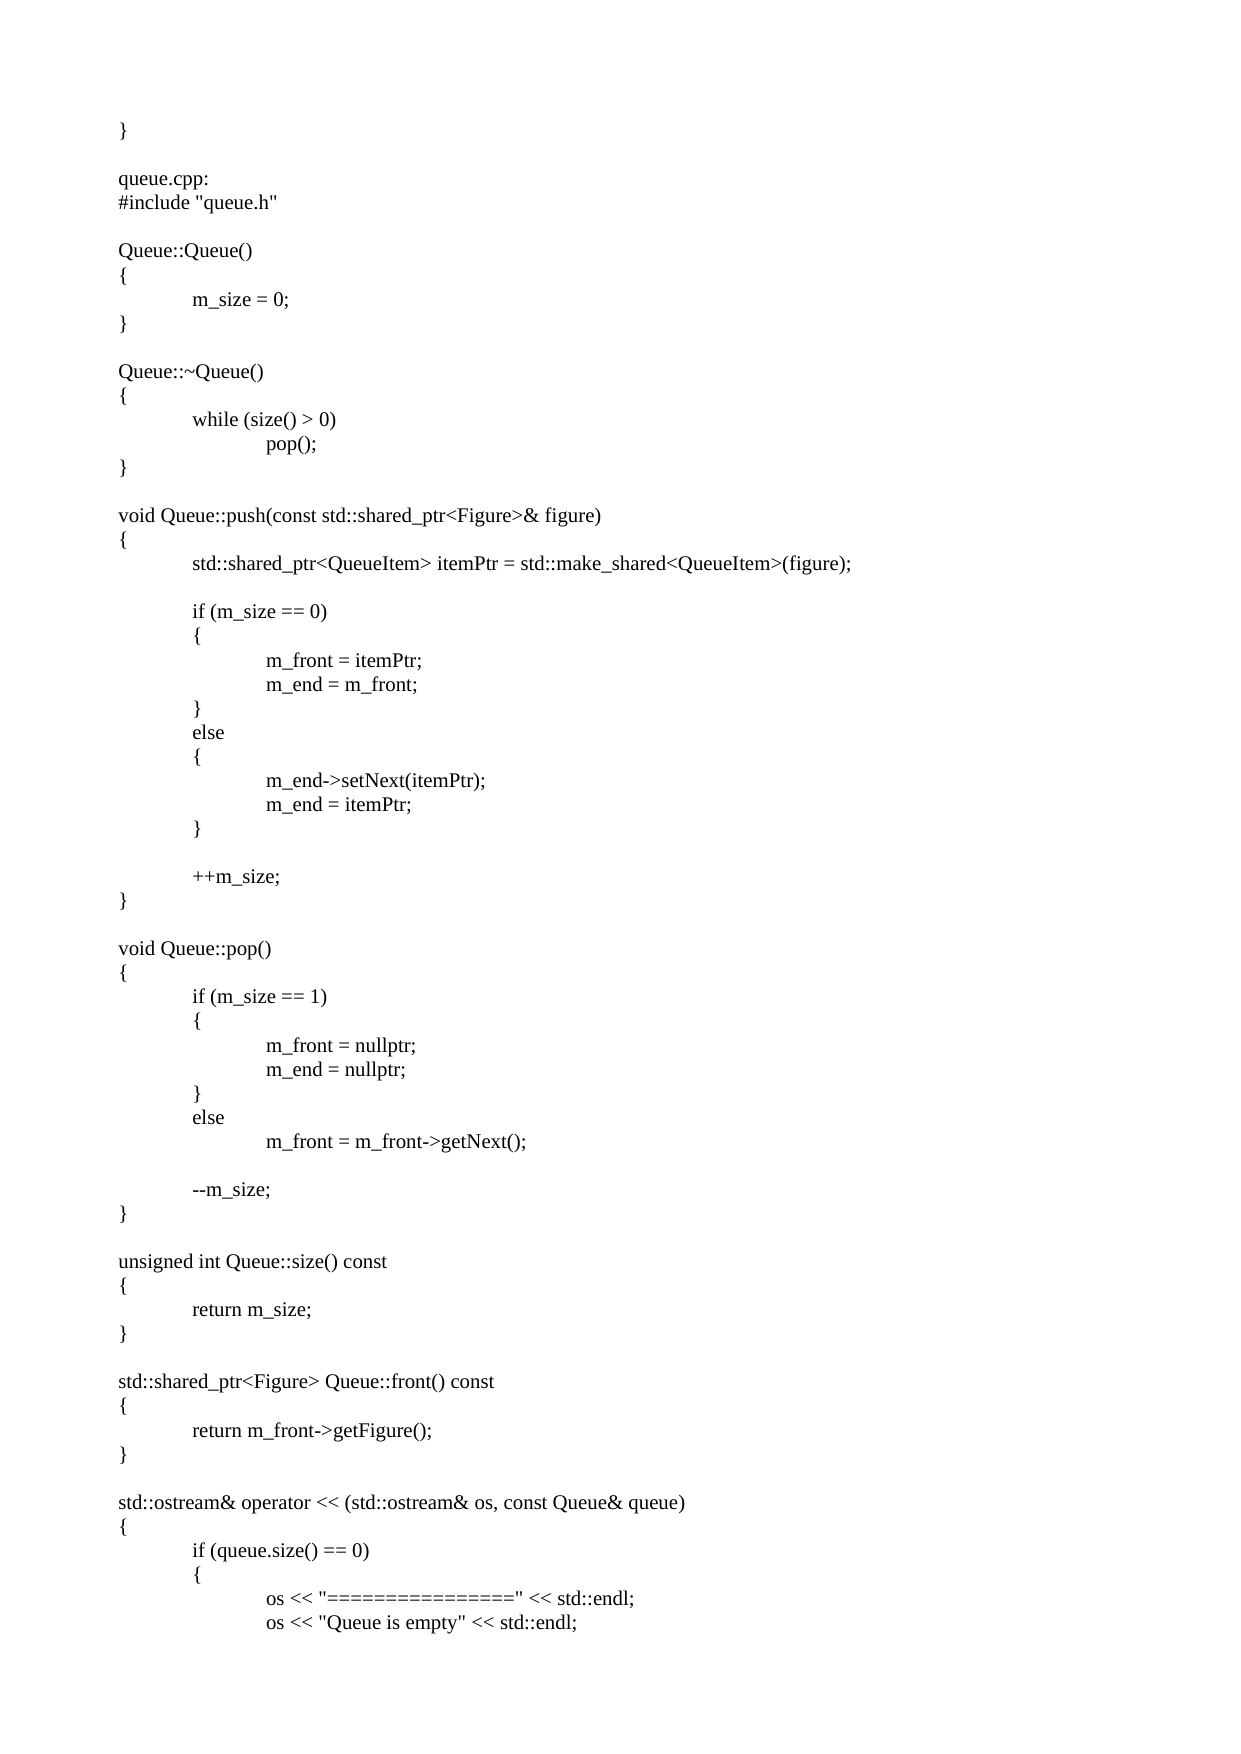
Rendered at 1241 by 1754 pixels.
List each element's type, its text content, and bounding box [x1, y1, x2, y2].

list } [118, 118, 1122, 142]
list { [118, 1273, 1122, 1297]
list m_size = 0; [118, 287, 1122, 311]
list m_end = m_front; [118, 672, 1122, 696]
list if (m_size == 1) [118, 984, 1122, 1008]
list } [118, 1081, 1122, 1105]
list { [118, 744, 1122, 768]
list pop(); [118, 431, 1122, 455]
list else [118, 720, 1122, 744]
list } [118, 696, 1122, 720]
list m_end = nullptr; [118, 1057, 1122, 1081]
list --m_size; [118, 1177, 1122, 1201]
list m_end->setNext(itemPtr); [118, 768, 1122, 792]
list #include "queue.h" [118, 190, 1122, 214]
list Queue::~Queue() [118, 359, 1122, 383]
list std::ostream& operator << (std::ostream& os, const Queue& queue) [118, 1490, 1122, 1514]
list if (m_size == 0) [118, 599, 1122, 623]
list unsigned int Queue::size() const [118, 1249, 1122, 1273]
list { [118, 1008, 1122, 1032]
list { [118, 1514, 1122, 1538]
list m_front = m_front->getNext(); [118, 1129, 1122, 1153]
list { [118, 960, 1122, 984]
list return m_front->getFigure(); [118, 1417, 1122, 1442]
list std::shared_ptr<Figure> Queue::front() const [118, 1369, 1122, 1393]
list ++m_size; [118, 864, 1122, 888]
list while (size() > 0) [118, 407, 1122, 431]
list { [118, 1562, 1122, 1586]
list { [118, 1393, 1122, 1417]
list } [118, 816, 1122, 840]
list if (queue.size() == 0) [118, 1538, 1122, 1562]
list Queue::Queue() [118, 238, 1122, 262]
list m_front = itemPtr; [118, 647, 1122, 672]
list m_end = itemPtr; [118, 792, 1122, 816]
list os << "================" << std::endl; [118, 1586, 1122, 1610]
list } [118, 455, 1122, 479]
list } [118, 311, 1122, 335]
list else [118, 1105, 1122, 1129]
list { [118, 623, 1122, 647]
list void Queue::push(const std::shared_ptr<Figure>& figure) [118, 503, 1122, 527]
list } [118, 1201, 1122, 1225]
list { [118, 383, 1122, 407]
list } [118, 1442, 1122, 1466]
list m_front = nullptr; [118, 1032, 1122, 1057]
list void Queue::pop() [118, 936, 1122, 960]
list return m_size; [118, 1297, 1122, 1321]
list } [118, 888, 1122, 912]
list queue.cpp: [118, 166, 1122, 190]
list os << "Queue is empty" << std::endl; [118, 1610, 1122, 1634]
list std::shared_ptr<QueueItem> itemPtr = std::make_shared<QueueItem>(figure); [118, 551, 1122, 575]
list { [118, 527, 1122, 551]
list { [118, 262, 1122, 287]
list } [118, 1321, 1122, 1345]
